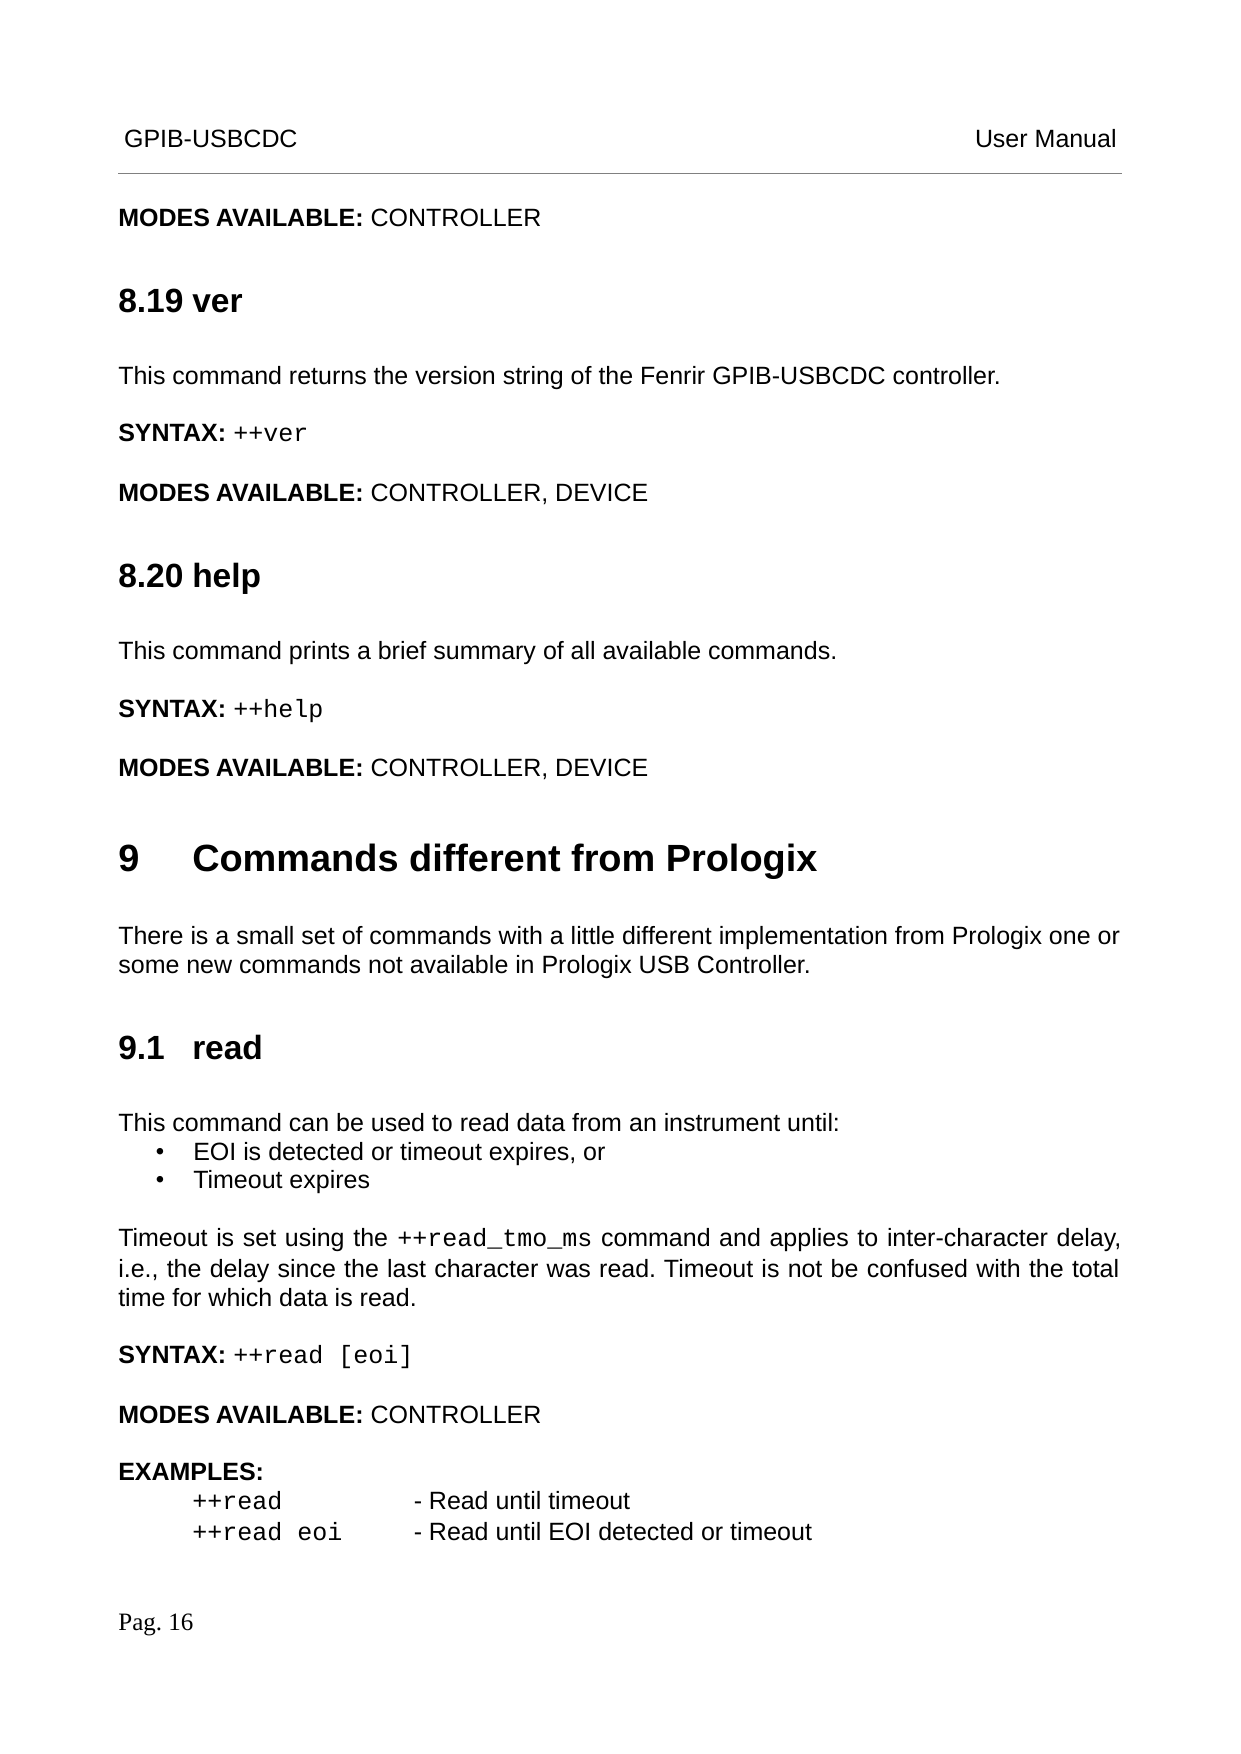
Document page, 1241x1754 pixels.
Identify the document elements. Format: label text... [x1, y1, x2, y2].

subtitle Commands different from Prologix [118, 836, 1122, 879]
text ++read - Read until timeout [192, 1486, 1122, 1517]
text There is a small set of commands with a little different implementation from Prologix one or some new commands not available in Prologix USB Controller. [118, 921, 1122, 978]
text EXAMPLES: [118, 1457, 1122, 1486]
text MODES AVAILABLE: CONTROLLER [118, 203, 1122, 231]
text SYNTAX: ++read [eoi] [118, 1340, 1122, 1371]
text MODES AVAILABLE: CONTROLLER, DEVICE [118, 753, 1122, 782]
text Timeout is set using the ++read_tmo_ms command and applies to inter-character delay, i.e., the delay since the last character was read. Timeout is not be confused with the total time for which data is read. [118, 1223, 1122, 1311]
text This command returns the version string of the Fenrir GPIB-USBCDC controller. [118, 361, 1122, 389]
text SYNTAX: ++help [118, 694, 1122, 725]
text SYNTAX: ++ver [118, 418, 1122, 449]
text MODES AVAILABLE: CONTROLLER [118, 1400, 1122, 1429]
subtitle ver [118, 281, 1122, 319]
list EOI is detected or timeout expires, or [156, 1137, 1122, 1165]
text ++read eoi - Read until EOI detected or timeout [192, 1517, 1122, 1548]
text This command prints a brief summary of all available commands. [118, 636, 1122, 665]
text MODES AVAILABLE: CONTROLLER, DEVICE [118, 478, 1122, 507]
subtitle read [118, 1028, 1122, 1067]
list Timeout expires [156, 1165, 1122, 1194]
text This command can be used to read data from an instrument until: [118, 1108, 1122, 1137]
subtitle help [118, 556, 1122, 595]
